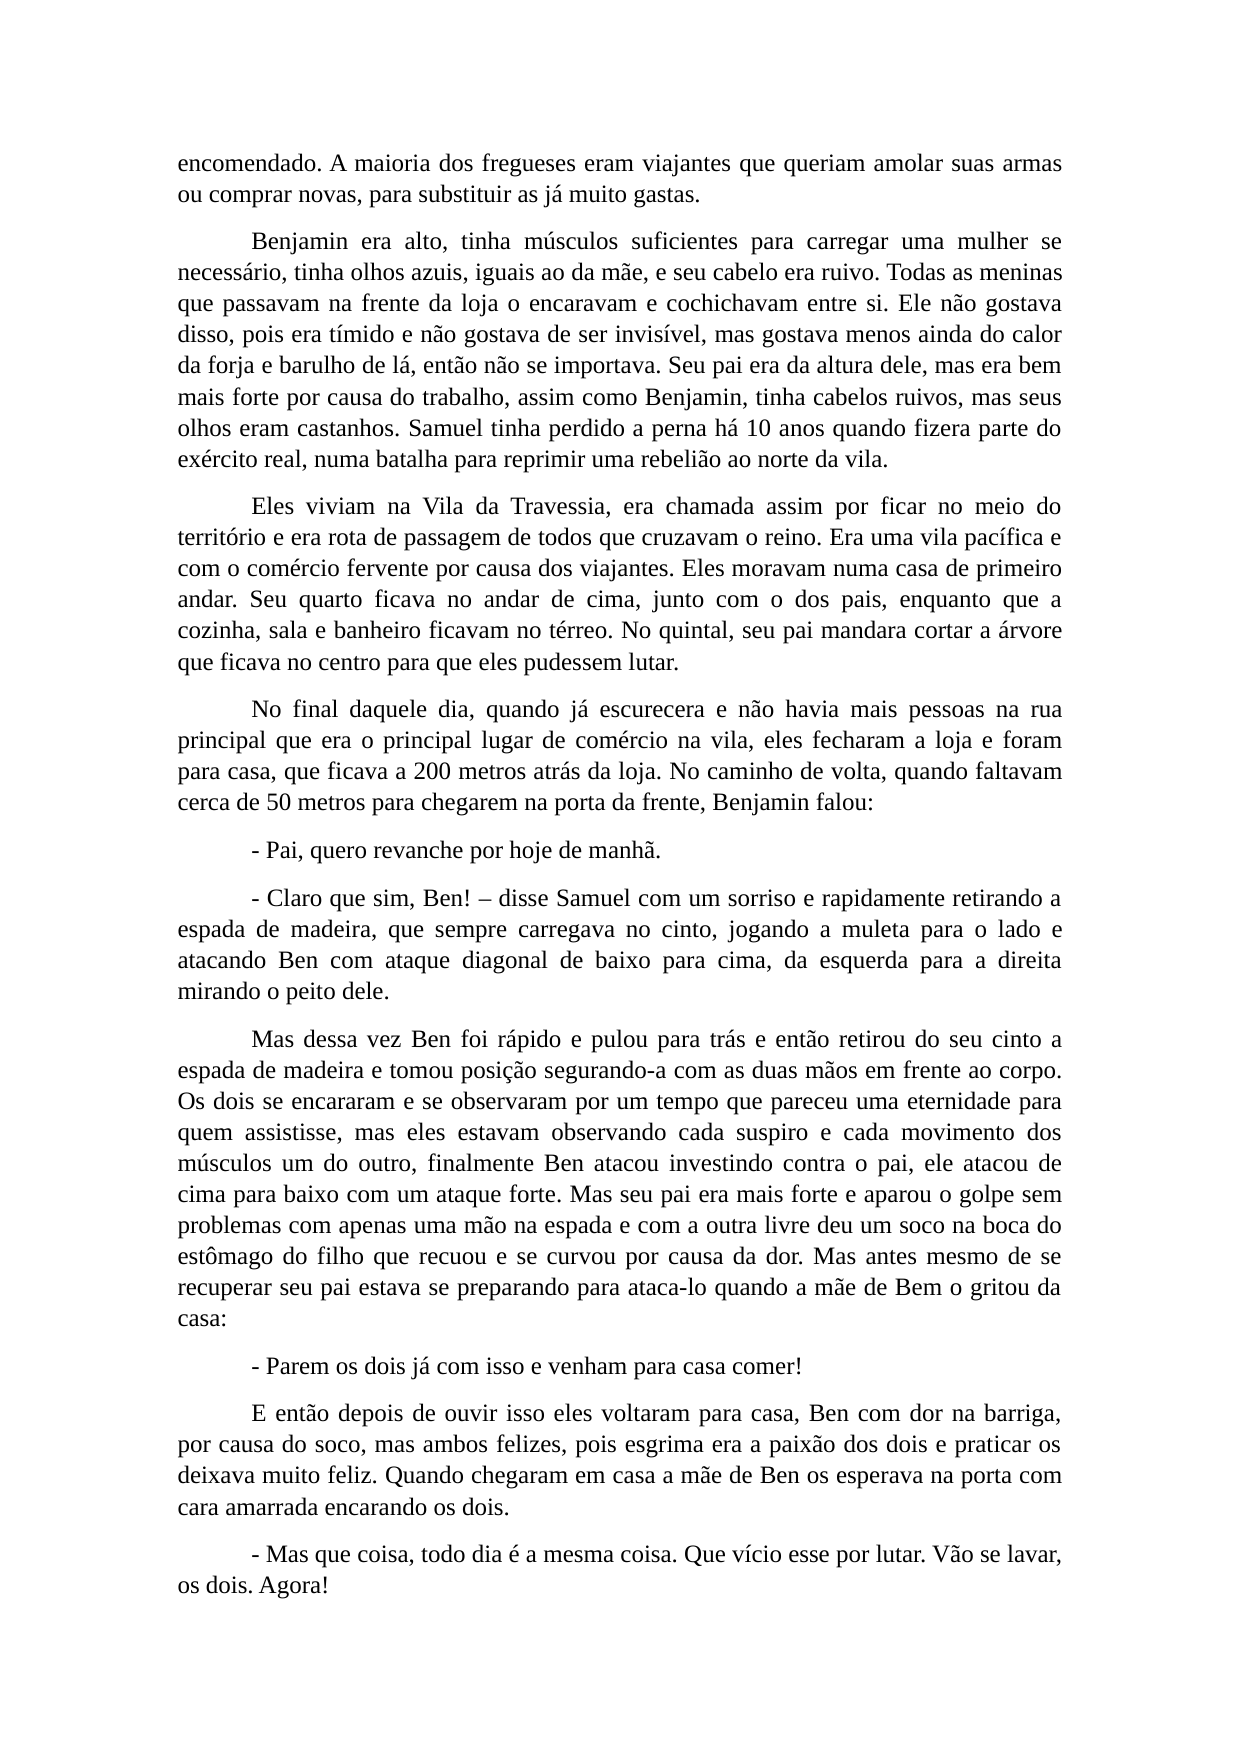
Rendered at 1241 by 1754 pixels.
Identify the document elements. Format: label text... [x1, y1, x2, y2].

text - Mas que coisa, todo dia é a mesma coisa. Que vício esse por lutar. Vão se lavar, os dois. Agora! [177, 1539, 1063, 1599]
text Eles viviam na Vila da Travessia, era chamada assim por ficar no meio do território e era rota de passagem de todos que cruzavam o reino. Era uma vila pacífica e com o comércio fervente por causa dos viajantes. Eles moravam numa casa de primeiro andar. Seu quarto ficava no andar de cima, junto com o dos pais, enquanto que a cozinha, sala e banheiro ficavam no térreo. No quintal, seu pai mandara cortar a árvore que ficava no centro para que eles pudessem lutar. [177, 491, 1063, 675]
text Mas dessa vez Ben foi rápido e pulou para trás e então retirou do seu cinto a espada de madeira e tomou posição segurando-a com as duas mãos em frente ao corpo. Os dois se encararam e se observaram por um tempo que pareceu uma eternidade para quem assistisse, mas eles estavam observando cada suspiro e cada movimento dos músculos um do outro, finalmente Ben atacou investindo contra o pai, ele atacou de cima para baixo com um ataque forte. Mas seu pai era mais forte e aparou o golpe sem problemas com apenas uma mão na espada e com a outra livre deu um soco na boca do estômago do filho que recuou e se curvou por causa da dor. Mas antes mesmo de se recuperar seu pai estava se preparando para ataca-lo quando a mãe de Bem o gritou da casa: [177, 1024, 1063, 1332]
text No final daquele dia, quando já escurecera e não havia mais pessoas na rua principal que era o principal lugar de comércio na vila, eles fecharam a loja e foram para casa, que ficava a 200 metros atrás da loja. No caminho de volta, quando faltavam cerca de 50 metros para chegarem na porta da frente, Benjamin falou: [177, 694, 1063, 816]
text encomendado. A maioria dos fregueses eram viajantes que queriam amolar suas armas ou comprar novas, para substituir as já muito gastas. [177, 148, 1063, 207]
text - Parem os dois já com isso e venham para casa comer! [177, 1351, 1063, 1379]
text Benjamin era alto, tinha músculos suficientes para carregar uma mulher se necessário, tinha olhos azuis, iguais ao da mãe, e seu cabelo era ruivo. Todas as meninas que passavam na frente da loja o encaravam e cochichavam entre si. Ele não gostava disso, pois era tímido e não gostava de ser invisível, mas gostava menos ainda do calor da forja e barulho de lá, então não se importava. Seu pai era da altura dele, mas era bem mais forte por causa do trabalho, assim como Benjamin, tinha cabelos ruivos, mas seus olhos eram castanhos. Samuel tinha perdido a perna há 10 anos quando fizera parte do exército real, numa batalha para reprimir uma rebelião ao norte da vila. [177, 226, 1063, 472]
text - Claro que sim, Ben! – disse Samuel com um sorriso e rapidamente retirando a espada de madeira, que sempre carregava no cinto, jogando a muleta para o lado e atacando Ben com ataque diagonal de baixo para cima, da esquerda para a direita mirando o peito dele. [177, 883, 1063, 1005]
text - Pai, quero revanche por hoje de manhã. [177, 835, 1063, 864]
text E então depois de ouvir isso eles voltaram para casa, Ben com dor na barriga, por causa do soco, mas ambos felizes, pois esgrima era a paixão dos dois e praticar os deixava muito feliz. Quando chegaram em casa a mãe de Ben os esperava na porta com cara amarrada encarando os dois. [177, 1398, 1063, 1520]
